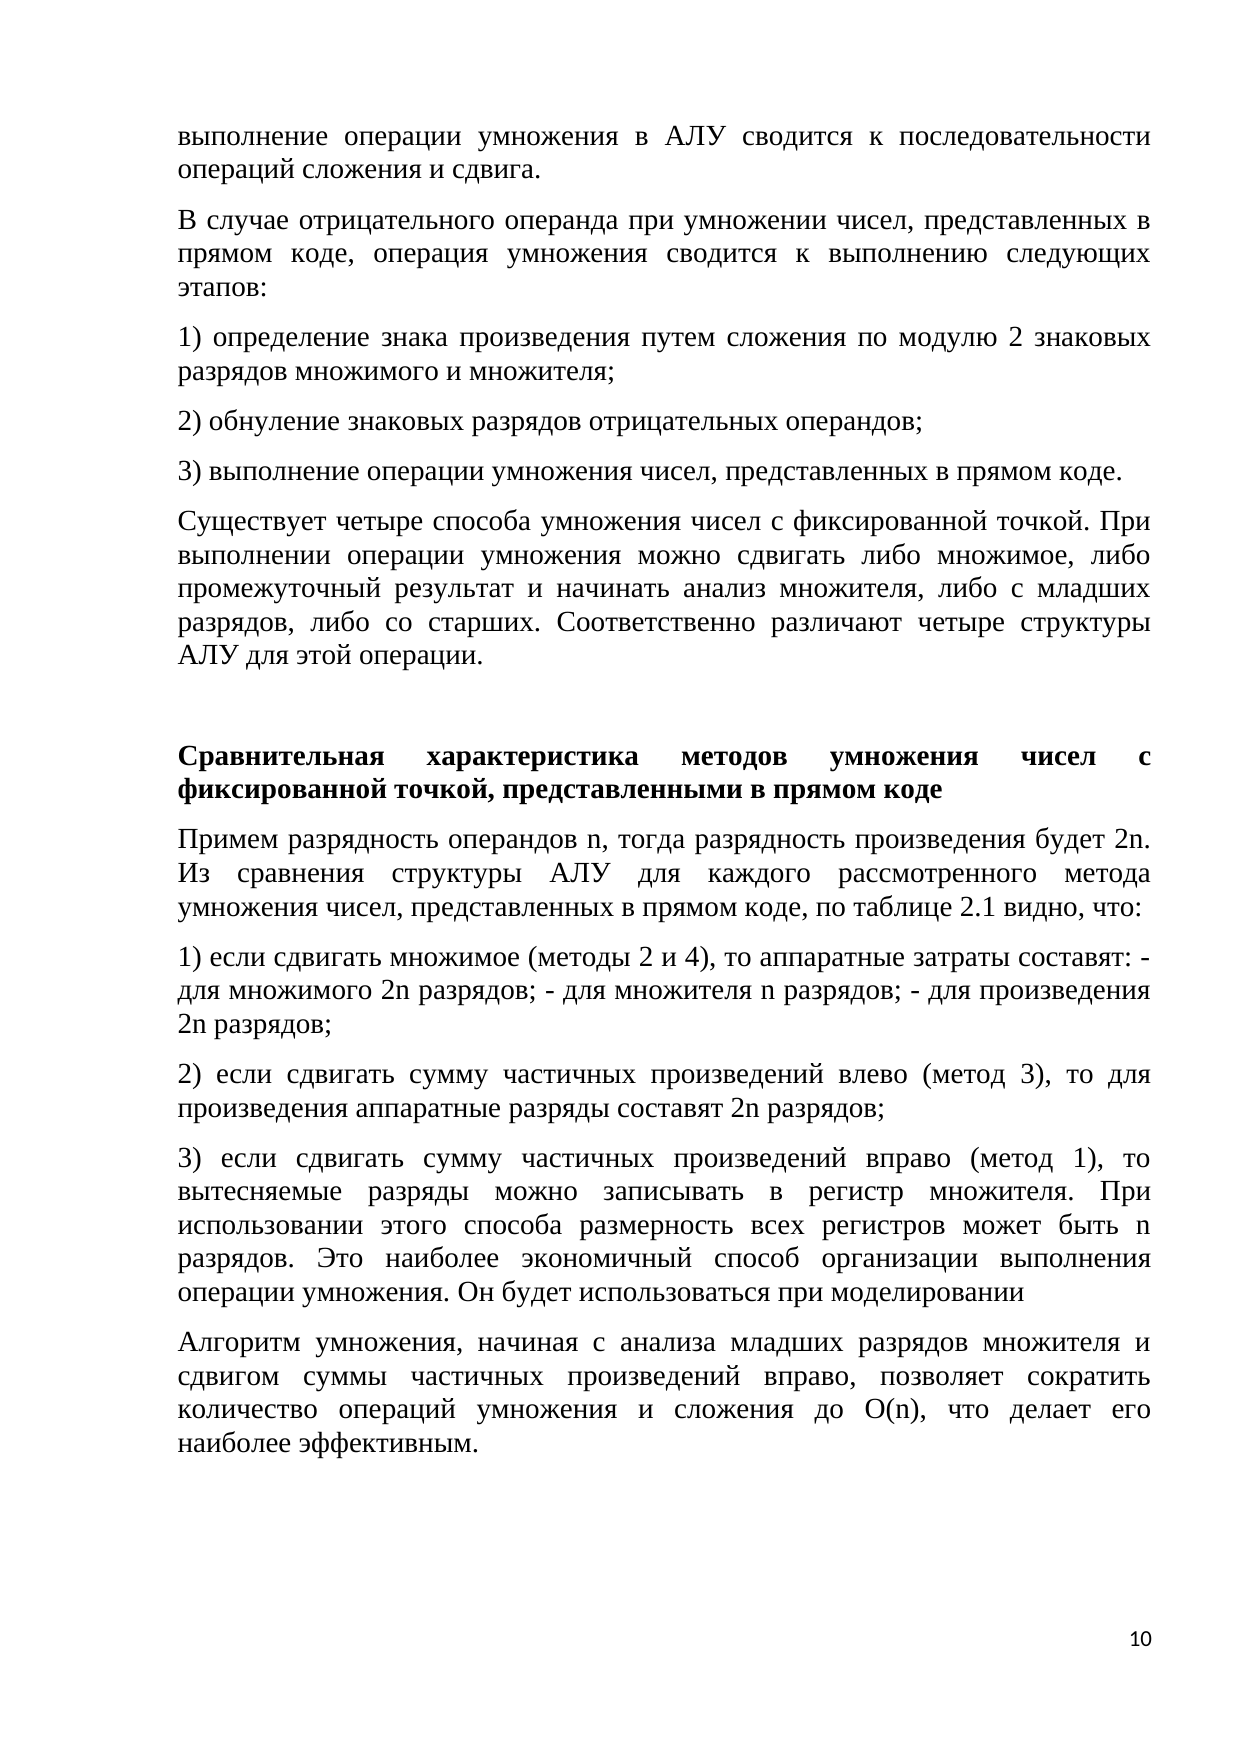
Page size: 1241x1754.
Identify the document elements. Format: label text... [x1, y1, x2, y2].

text Сравнительная характеристика методов умножения чисел с фиксированной точкой, представленными в прямом коде [177, 738, 1152, 805]
text 3) если сдвигать сумму частичных произведений вправо (метод 1), то вытесняемые разряды можно записывать в регистр множителя. При использовании этого способа размерность всех регистров может быть n разрядов. Это наиболее экономичный способ организации выполнения операции умножения. Он будет использоваться при моделировании [177, 1140, 1152, 1308]
text В случае отрицательного операнда при умножении чисел, представленных в прямом коде, операция умножения сводится к выполнению следующих этапов: [177, 202, 1152, 302]
text 2) обнуление знаковых разрядов отрицательных операндов; [177, 403, 1152, 436]
text 1) определение знака произведения путем сложения по модулю 2 знаковых разрядов множимого и множителя; [177, 319, 1152, 386]
text Алгоритм умножения, начиная с анализа младших разрядов множителя и сдвигом суммы частичных произведений вправо, позволяет сократить количество операций умножения и сложения до O(n), что делает его наиболее эффективным. [177, 1324, 1152, 1458]
text выполнение операции умножения в АЛУ сводится к последовательности операций сложения и сдвига. [177, 118, 1152, 185]
text 3) выполнение операции умножения чисел, представленных в прямом коде. [177, 453, 1152, 487]
text Существует четыре способа умножения чисел с фиксированной точкой. При выполнении операции умножения можно сдвигать либо множимое, либо промежуточный результат и начинать анализ множителя, либо с младших разрядов, либо со старших. Соответственно различают четыре структуры АЛУ для этой операции. [177, 503, 1152, 671]
text Примем разрядность операндов n, тогда разрядность произведения будет 2n. Из сравнения структуры АЛУ для каждого рассмотренного метода умножения чисел, представленных в прямом коде, по таблице 2.1 видно, что: [177, 822, 1152, 922]
text 1) если сдвигать множимое (методы 2 и 4), то аппаратные затраты составят: - для множимого 2n разрядов; - для множителя n разрядов; - для произведения 2n разрядов; [177, 939, 1152, 1039]
text 2) если сдвигать сумму частичных произведений влево (метод 3), то для произведения аппаратные разряды составят 2n разрядов; [177, 1056, 1152, 1123]
